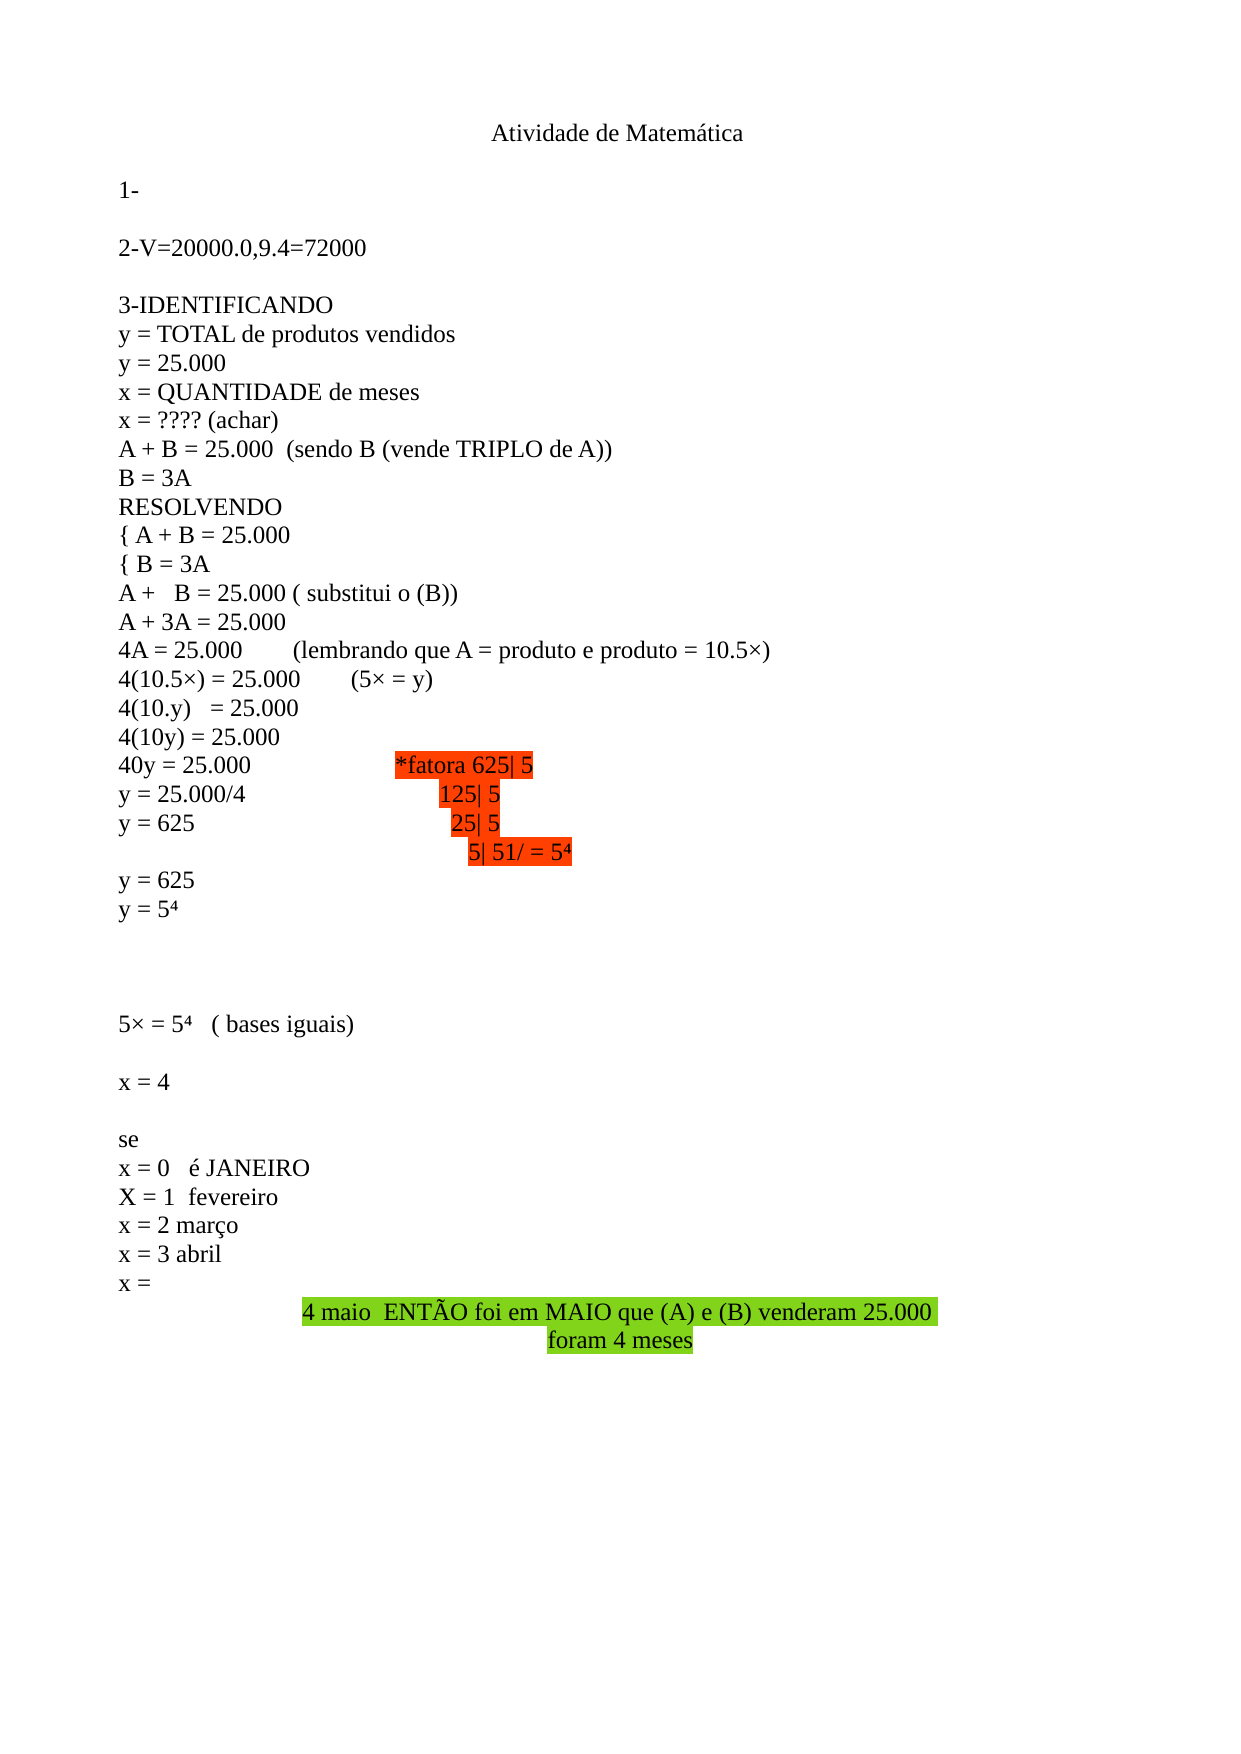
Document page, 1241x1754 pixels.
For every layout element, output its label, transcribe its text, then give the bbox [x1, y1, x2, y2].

text A + B = 25.000 ( substitui o (B)) A + 3A = 25.000 4A = 25.000 (lembrando que A = produto e produto = 10.5×) 4(10.5×) = 25.000 (5× = y) 4(10.y) = 25.000 4(10y) = 25.000 40y = 25.000 *fatora 625| 5 y = 25.000/4 125| 5 y = 625 25| 5 5| 51/ = 5⁴ [118, 578, 1122, 866]
text Atividade de Matemática [118, 118, 1122, 147]
text 3-IDENTIFICANDO y = TOTAL de produtos vendidos y = 25.000 [118, 291, 1122, 377]
text 2-V=20000.0,9.4=72000 [118, 233, 1122, 262]
text x = QUANTIDADE de meses x = ???? (achar) [118, 377, 1122, 434]
text A + B = 25.000 (sendo B (vende TRIPLO de A)) B = 3A [118, 434, 1122, 492]
text 4 maio ENTÃO foi em MAIO que (A) e (B) venderam 25.000 foram 4 meses [118, 1297, 1122, 1354]
text y = 625 y = 5⁴ 5× = 5⁴ ( bases iguais) x = 4 se x = 0 é JANEIRO X = 1 fevereiro x = 2 março x = 3 abril x = [118, 866, 1122, 1297]
text 1- [118, 176, 1122, 204]
text RESOLVENDO { A + B = 25.000 { B = 3A [118, 492, 1122, 578]
